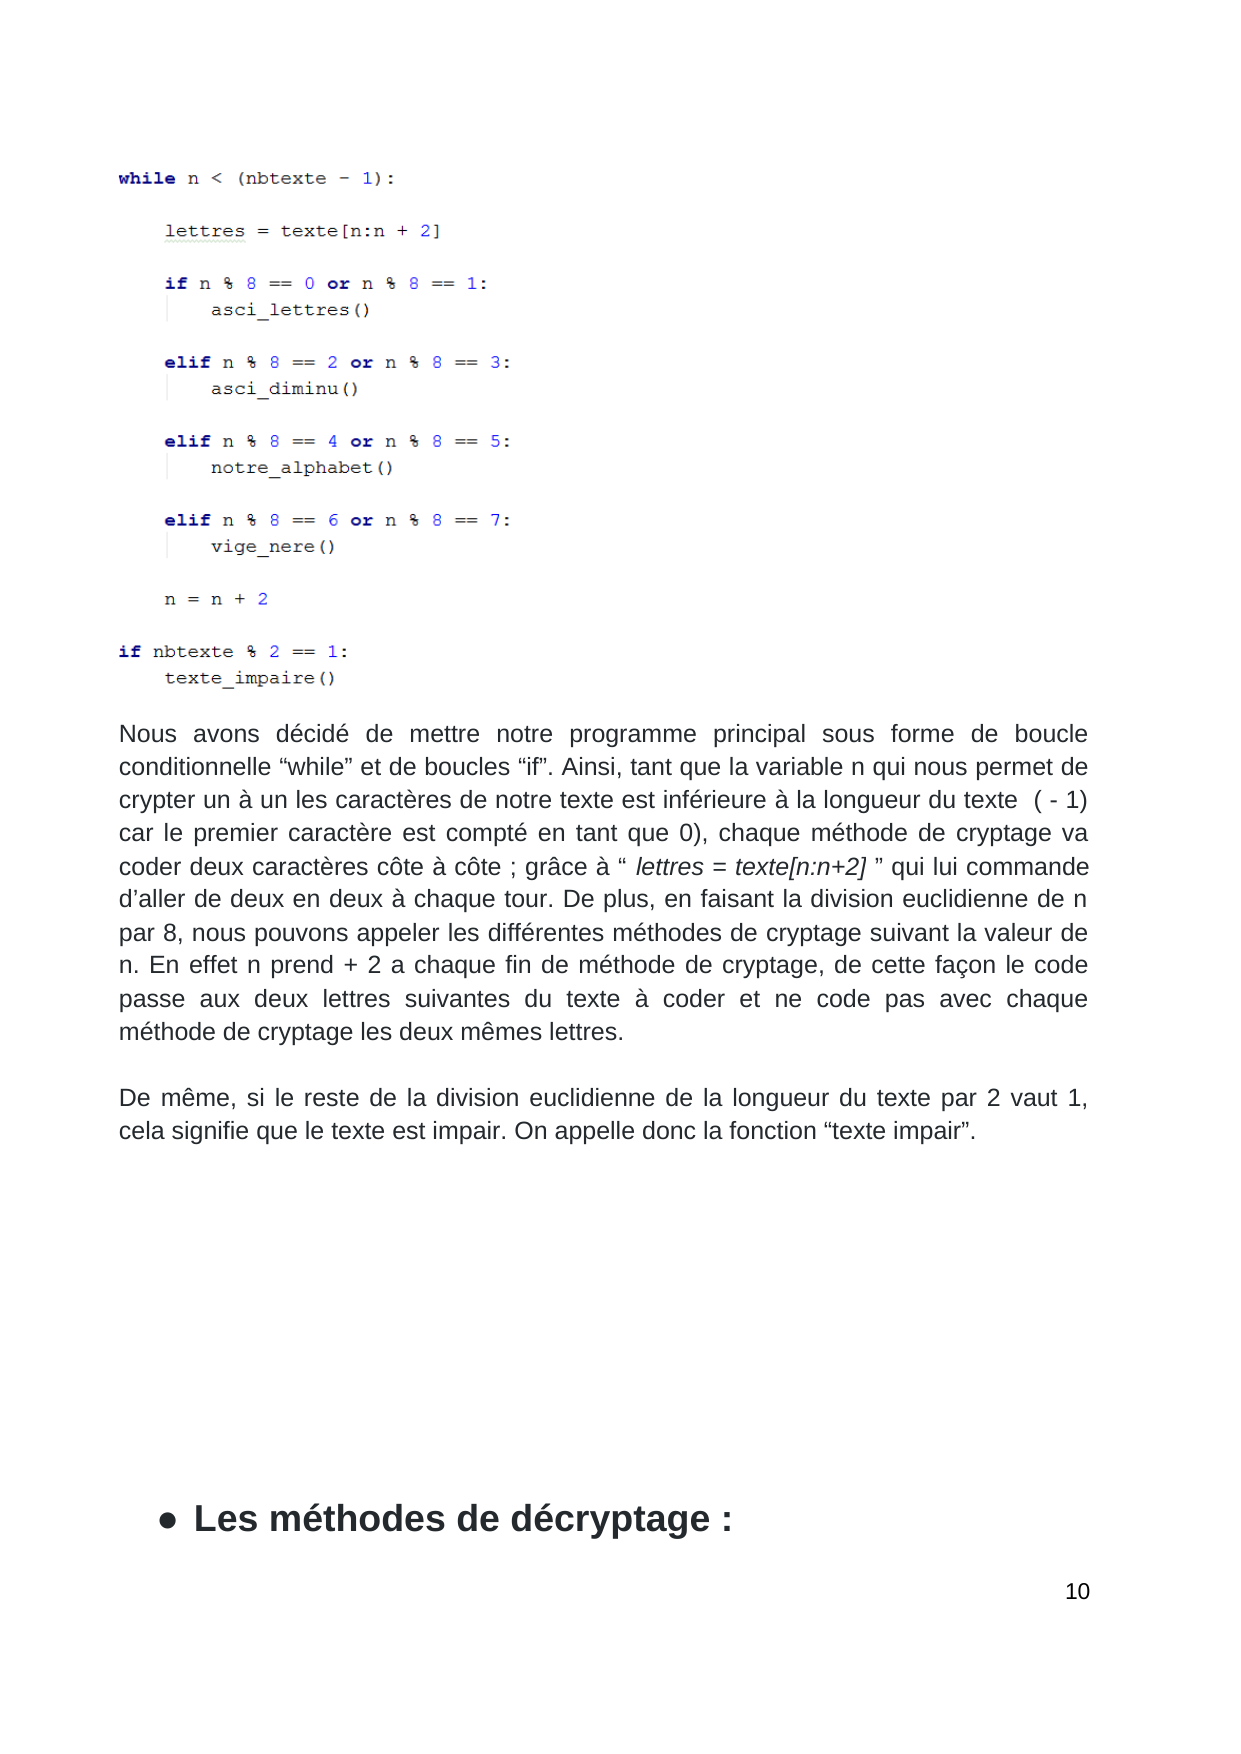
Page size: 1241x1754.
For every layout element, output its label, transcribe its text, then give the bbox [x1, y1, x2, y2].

picture [118, 150, 537, 716]
text Nous avons décidé de mettre notre programme principal sous forme de boucle conditionnelle “while” et de boucles “if”. Ainsi, tant que la variable n qui nous permet de crypter un à un les caractères de notre texte est inférieure à la longueur du texte ( - 1) car le premier caractère est compté en tant que 0), chaque méthode de cryptage va coder deux caractères côte à côte ; grâce à “ lettres = texte[n:n+2] ” qui lui commande d’aller de deux en deux à chaque tour. De plus, en faisant la division euclidienne de n par 8, nous pouvons appeler les différentes méthodes de cryptage suivant la valeur de n. En effet n prend + 2 a chaque fin de méthode de cryptage, de cette façon le code passe aux deux lettres suivantes du texte à coder et ne code pas avec chaque méthode de cryptage les deux mêmes lettres. [119, 719, 1090, 1045]
list Les méthodes de décryptage : [156, 1496, 1090, 1539]
text De même, si le reste de la division euclidienne de la longueur du texte par 2 vaut 1, cela signifie que le texte est impair. On appelle donc la fonction “texte impair”. [119, 1083, 1090, 1144]
